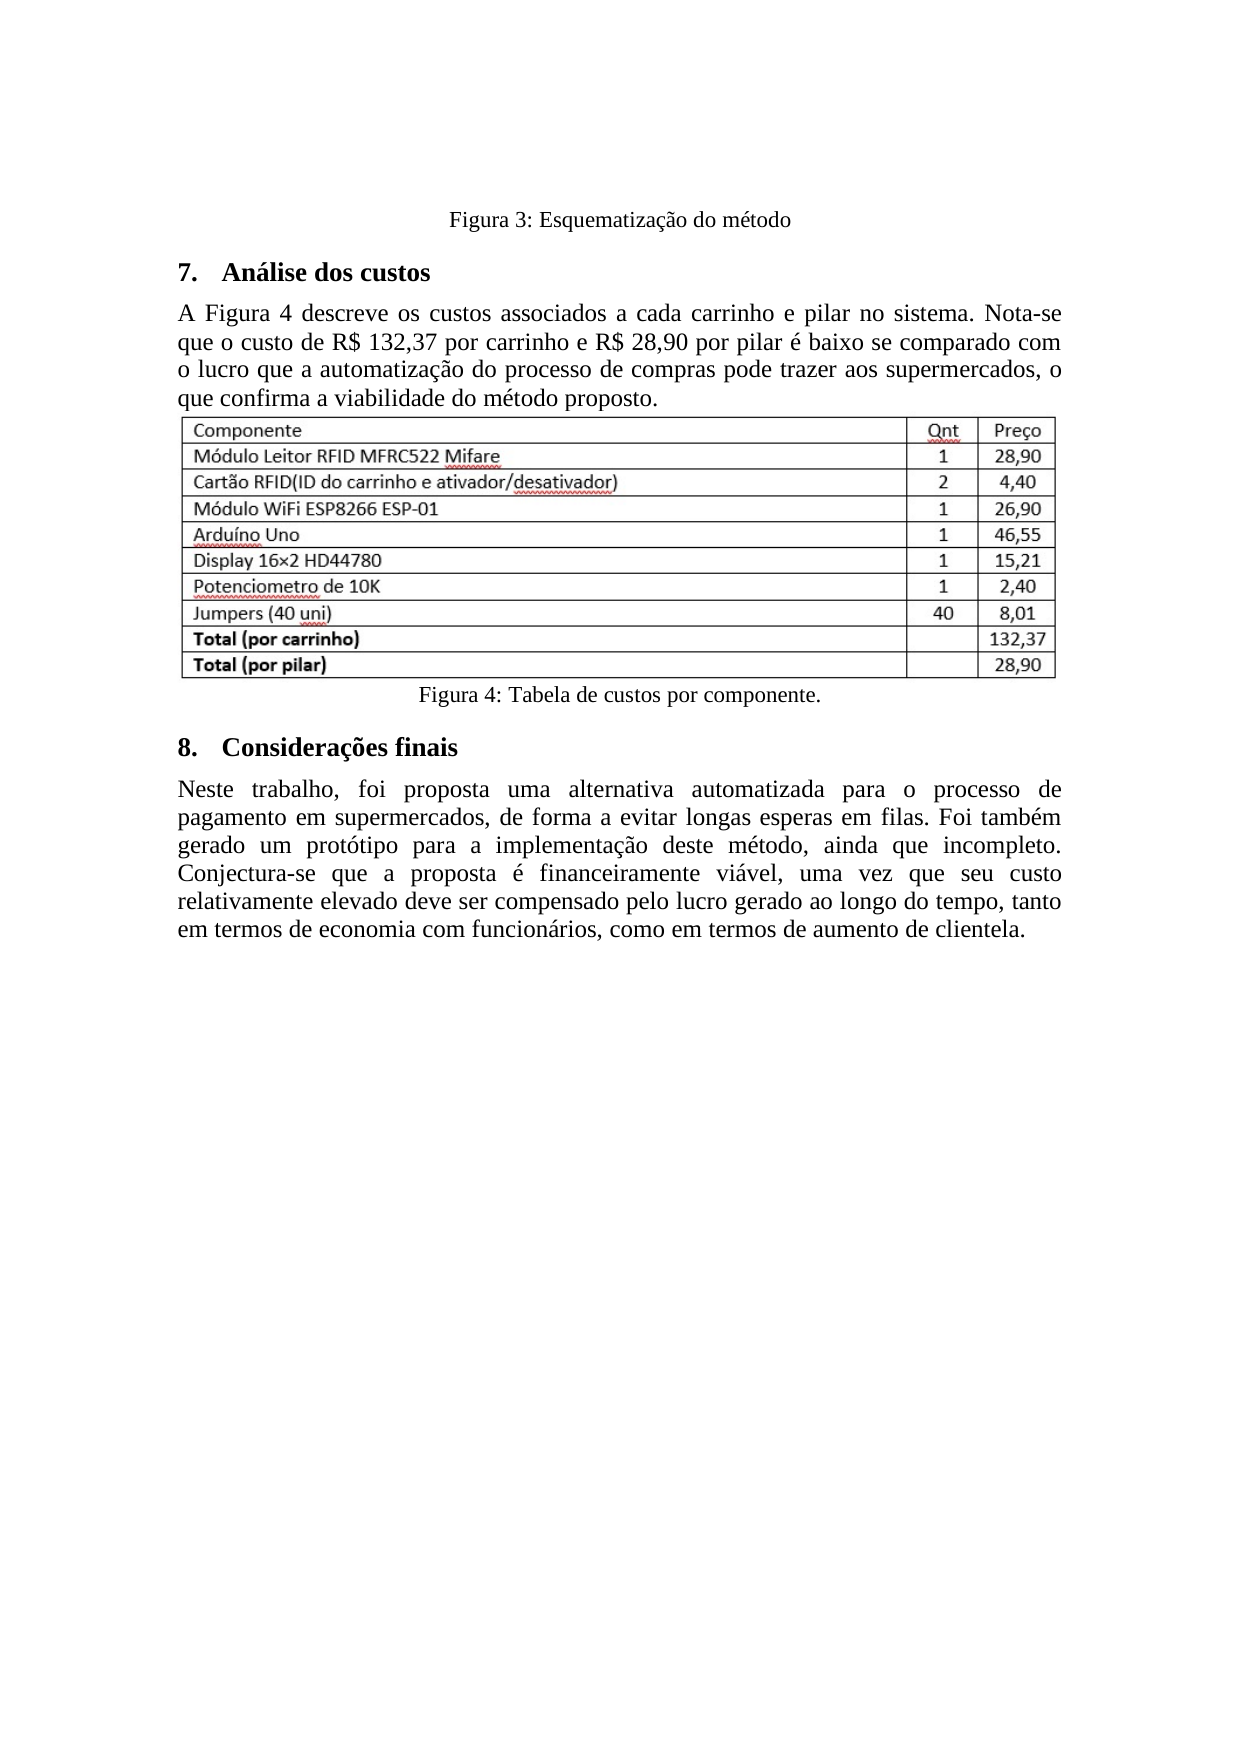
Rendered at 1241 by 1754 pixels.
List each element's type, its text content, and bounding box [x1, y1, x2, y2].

title Análise dos custos [177, 257, 1063, 287]
text A Figura 4 descreve os custos associados a cada carrinho e pilar no sistema. Nota-se que o custo de R$ 132,37 por carrinho e R$ 28,90 por pilar é baixo se comparado com o lucro que a automatização do processo de compras pode trazer aos supermercados, o que confirma a viabilidade do método proposto. [177, 299, 1063, 411]
text Neste trabalho, foi proposta uma alternativa automatizada para o processo de pagamento em supermercados, de forma a evitar longas esperas em filas. Foi também gerado um protótipo para a implementação deste método, ainda que incompleto. Conjectura-se que a proposta é financeiramente viável, uma vez que seu custo relativamente elevado deve ser compensado pelo lucro gerado ao longo do tempo, tanto em termos de economia com funcionários, como em termos de aumento de clientela. [177, 775, 1063, 943]
title Considerações finais [177, 732, 1063, 762]
text Figura 3: Esquematização do método [177, 207, 1063, 232]
picture [177, 411, 1063, 683]
text Figura 4: Tabela de custos por componente. [177, 683, 1063, 708]
